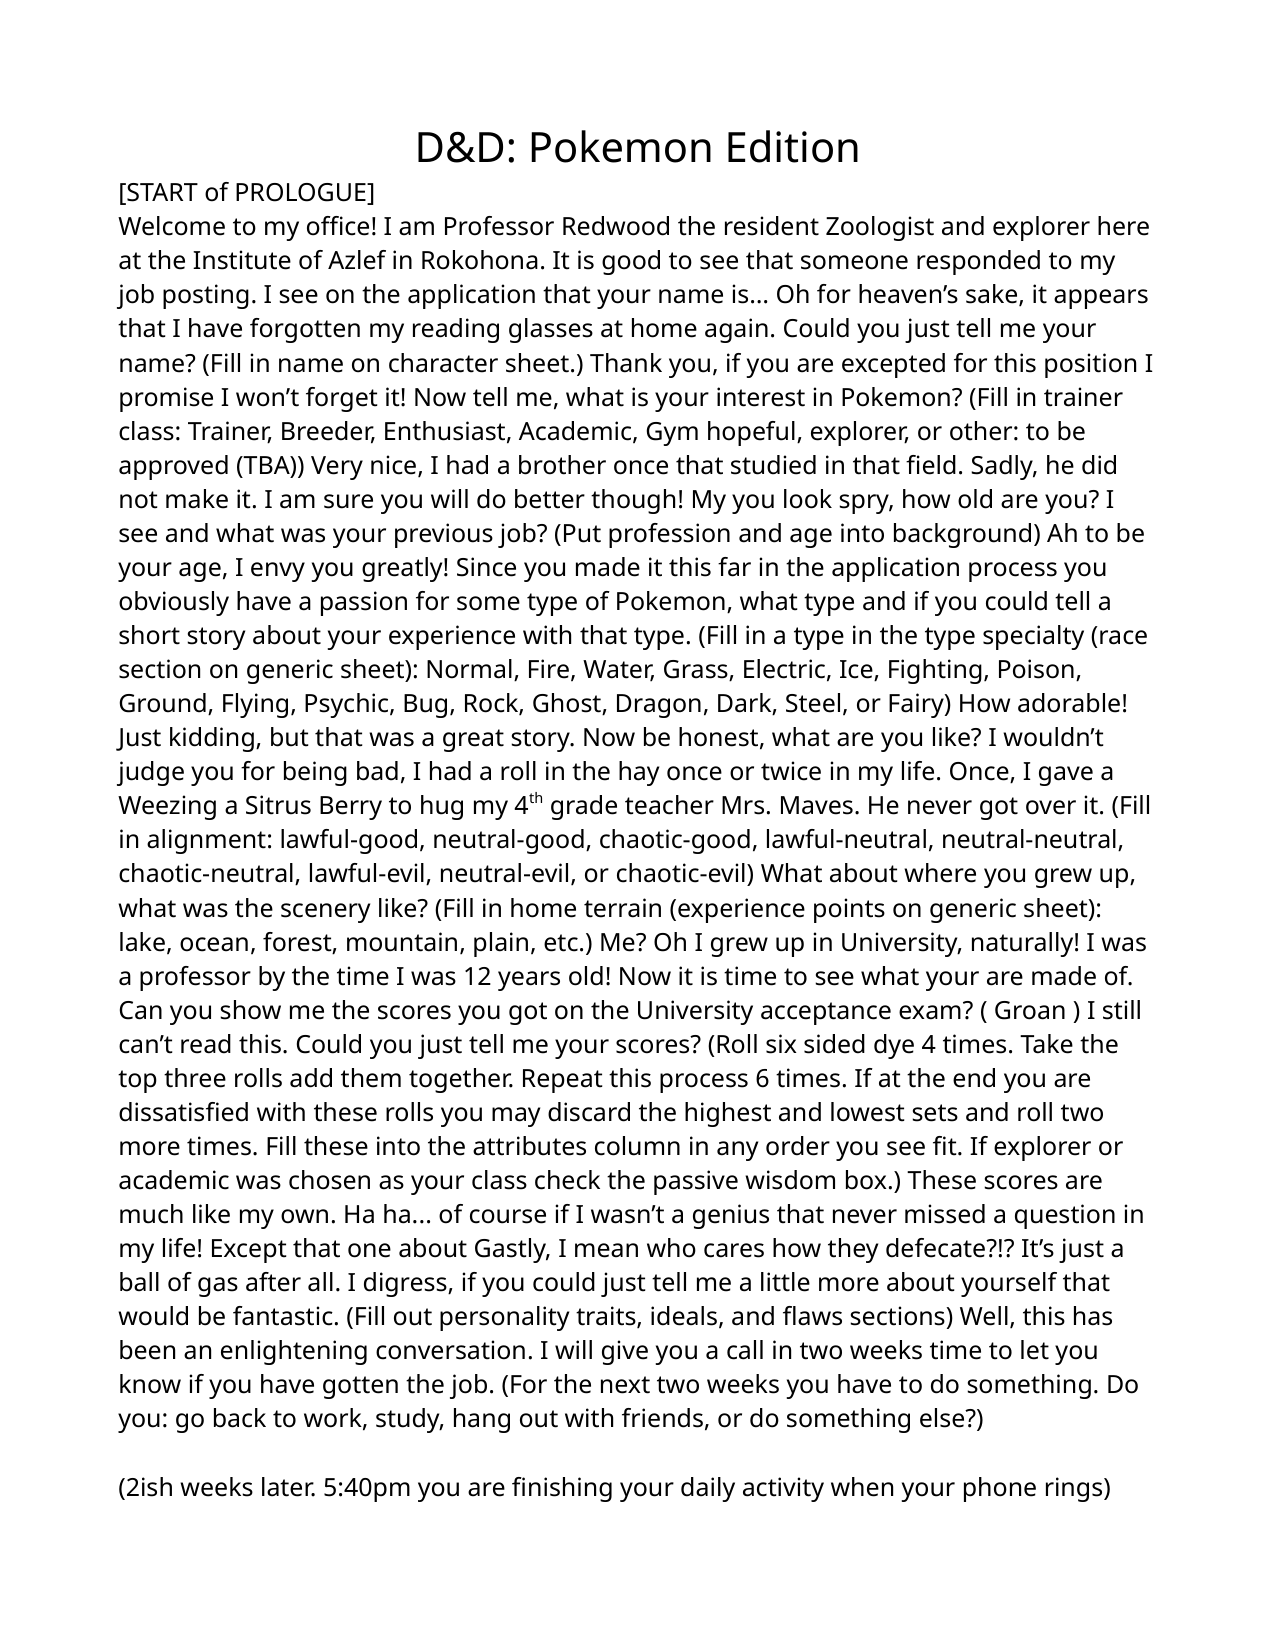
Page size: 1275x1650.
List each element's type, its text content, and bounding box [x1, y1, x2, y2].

text [START of PROLOGUE] [118, 175, 1157, 209]
text (2ish weeks later. 5:40pm you are finishing your daily activity when your phone rings) [118, 1469, 1157, 1503]
text Welcome to my office! I am Professor Redwood the resident Zoologist and explorer here at the Institute of Azlef in Rokohona. It is good to see that someone responded to my job posting. I see on the application that your name is… Oh for heaven’s sake, it appears that I have forgotten my reading glasses at home again. Could you just tell me your name? (Fill in name on character sheet.) Thank you, if you are excepted for this position I promise I won’t forget it! Now tell me, what is your interest in Pokemon? (Fill in trainer class: Trainer, Breeder, Enthusiast, Academic, Gym hopeful, explorer, or other: to be approved (TBA)) Very nice, I had a brother once that studied in that field. Sadly, he did not make it. I am sure you will do better though! My you look spry, how old are you? I see and what was your previous job? (Put profession and age into background) Ah to be your age, I envy you greatly! Since you made it this far in the application process you obviously have a passion for some type of Pokemon, what type and if you could tell a short story about your experience with that type. (Fill in a type in the type specialty (race section on generic sheet): Normal, Fire, Water, Grass, Electric, Ice, Fighting, Poison, Ground, Flying, Psychic, Bug, Rock, Ghost, Dragon, Dark, Steel, or Fairy) How adorable! Just kidding, but that was a great story. Now be honest, what are you like? I wouldn’t judge you for being bad, I had a roll in the hay once or twice in my life. Once, I gave a Weezing a Sitrus Berry to hug my 4th grade teacher Mrs. Maves. He never got over it. (Fill in alignment: lawful-good, neutral-good, chaotic-good, lawful-neutral, neutral-neutral, chaotic-neutral, lawful-evil, neutral-evil, or chaotic-evil) What about where you grew up, what was the scenery like? (Fill in home terrain (experience points on generic sheet): lake, ocean, forest, mountain, plain, etc.) Me? Oh I grew up in University, naturally! I was a professor by the time I was 12 years old! Now it is time to see what your are made of. Can you show me the scores you got on the University acceptance exam? ( Groan ) I still can’t read this. Could you just tell me your scores? (Roll six sided dye 4 times. Take the top three rolls add them together. Repeat this process 6 times. If at the end you are dissatisfied with these rolls you may discard the highest and lowest sets and roll two more times. Fill these into the attributes column in any order you see fit. If explorer or academic was chosen as your class check the passive wisdom box.) These scores are much like my own. Ha ha... of course if I wasn’t a genius that never missed a question in my life! Except that one about Gastly, I mean who cares how they defecate?!? It’s just a ball of gas after all. I digress, if you could just tell me a little more about yourself that would be fantastic. (Fill out personality traits, ideals, and flaws sections) Well, this has been an enlightening conversation. I will give you a call in two weeks time to let you know if you have gotten the job. (For the next two weeks you have to do something. Do you: go back to work, study, hang out with friends, or do something else?) [118, 209, 1157, 1435]
text D&D: Pokemon Edition [118, 118, 1157, 175]
